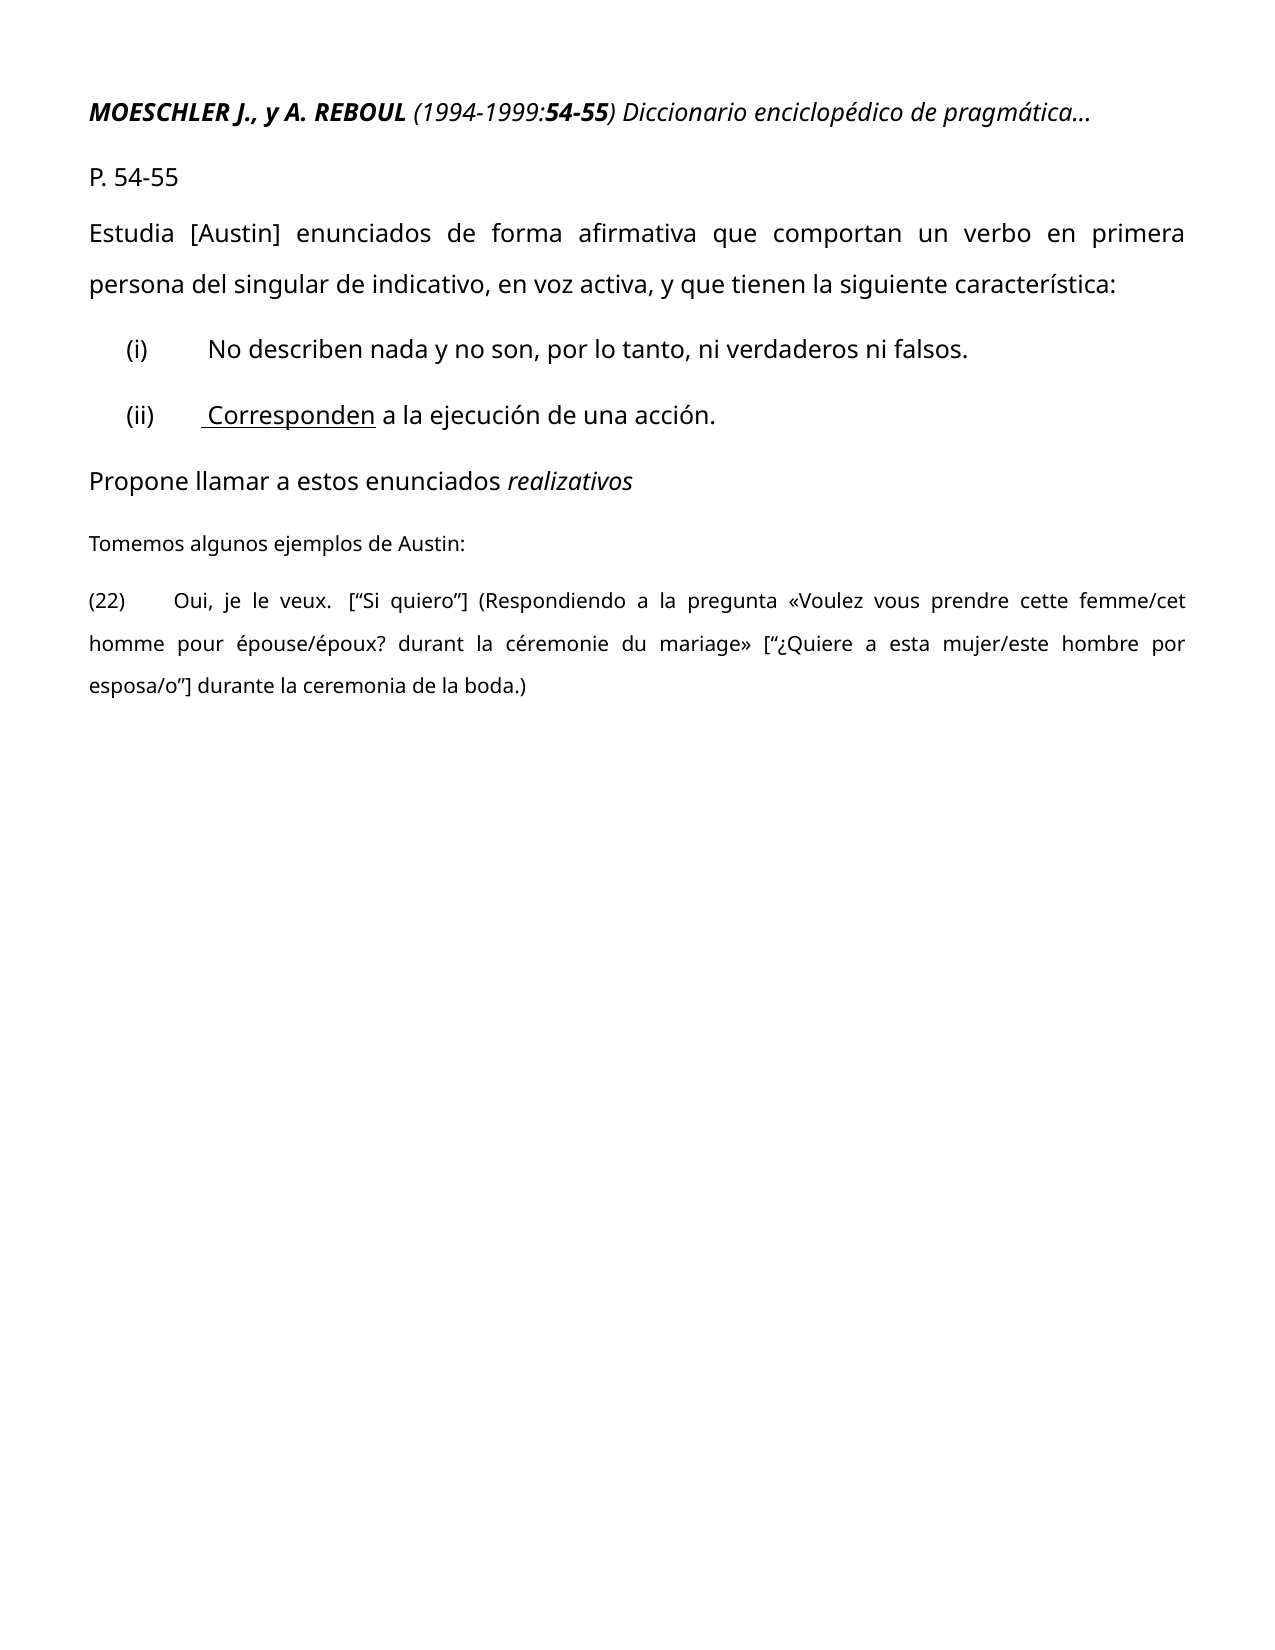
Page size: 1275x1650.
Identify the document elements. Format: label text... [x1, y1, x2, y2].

text (ii) Corresponden a la ejecución de una acción. [126, 398, 1186, 432]
text Estudia [Austin] enunciados de forma afirmativa que comportan un verbo en primera persona del singular de indicativo, en voz activa, y que tienen la siguiente característica: [88, 216, 1186, 301]
text (i) No describen nada y no son, por lo tanto, ni verdaderos ni falsos. [126, 332, 1186, 366]
text P. 54-55 [88, 160, 1186, 194]
text Propone llamar a estos enunciados realizativos [88, 463, 1186, 497]
text (22) Oui, je le veux. [“Si quiero”] (Respondiendo a la pregunta «Voulez vous prendre cette femme/cet homme pour épouse/époux? durant la céremonie du mariage» [“¿Quiere a esta mujer/este hombre por esposa/o”] durante la ceremonia de la boda.) [88, 586, 1186, 700]
text Tomemos algunos ejemplos de Austin: [88, 529, 1186, 557]
text MOESCHLER J., y A. REBOUL (1994-1999:54-55) Diccionario enciclopédico de pragmática... [88, 94, 1186, 128]
